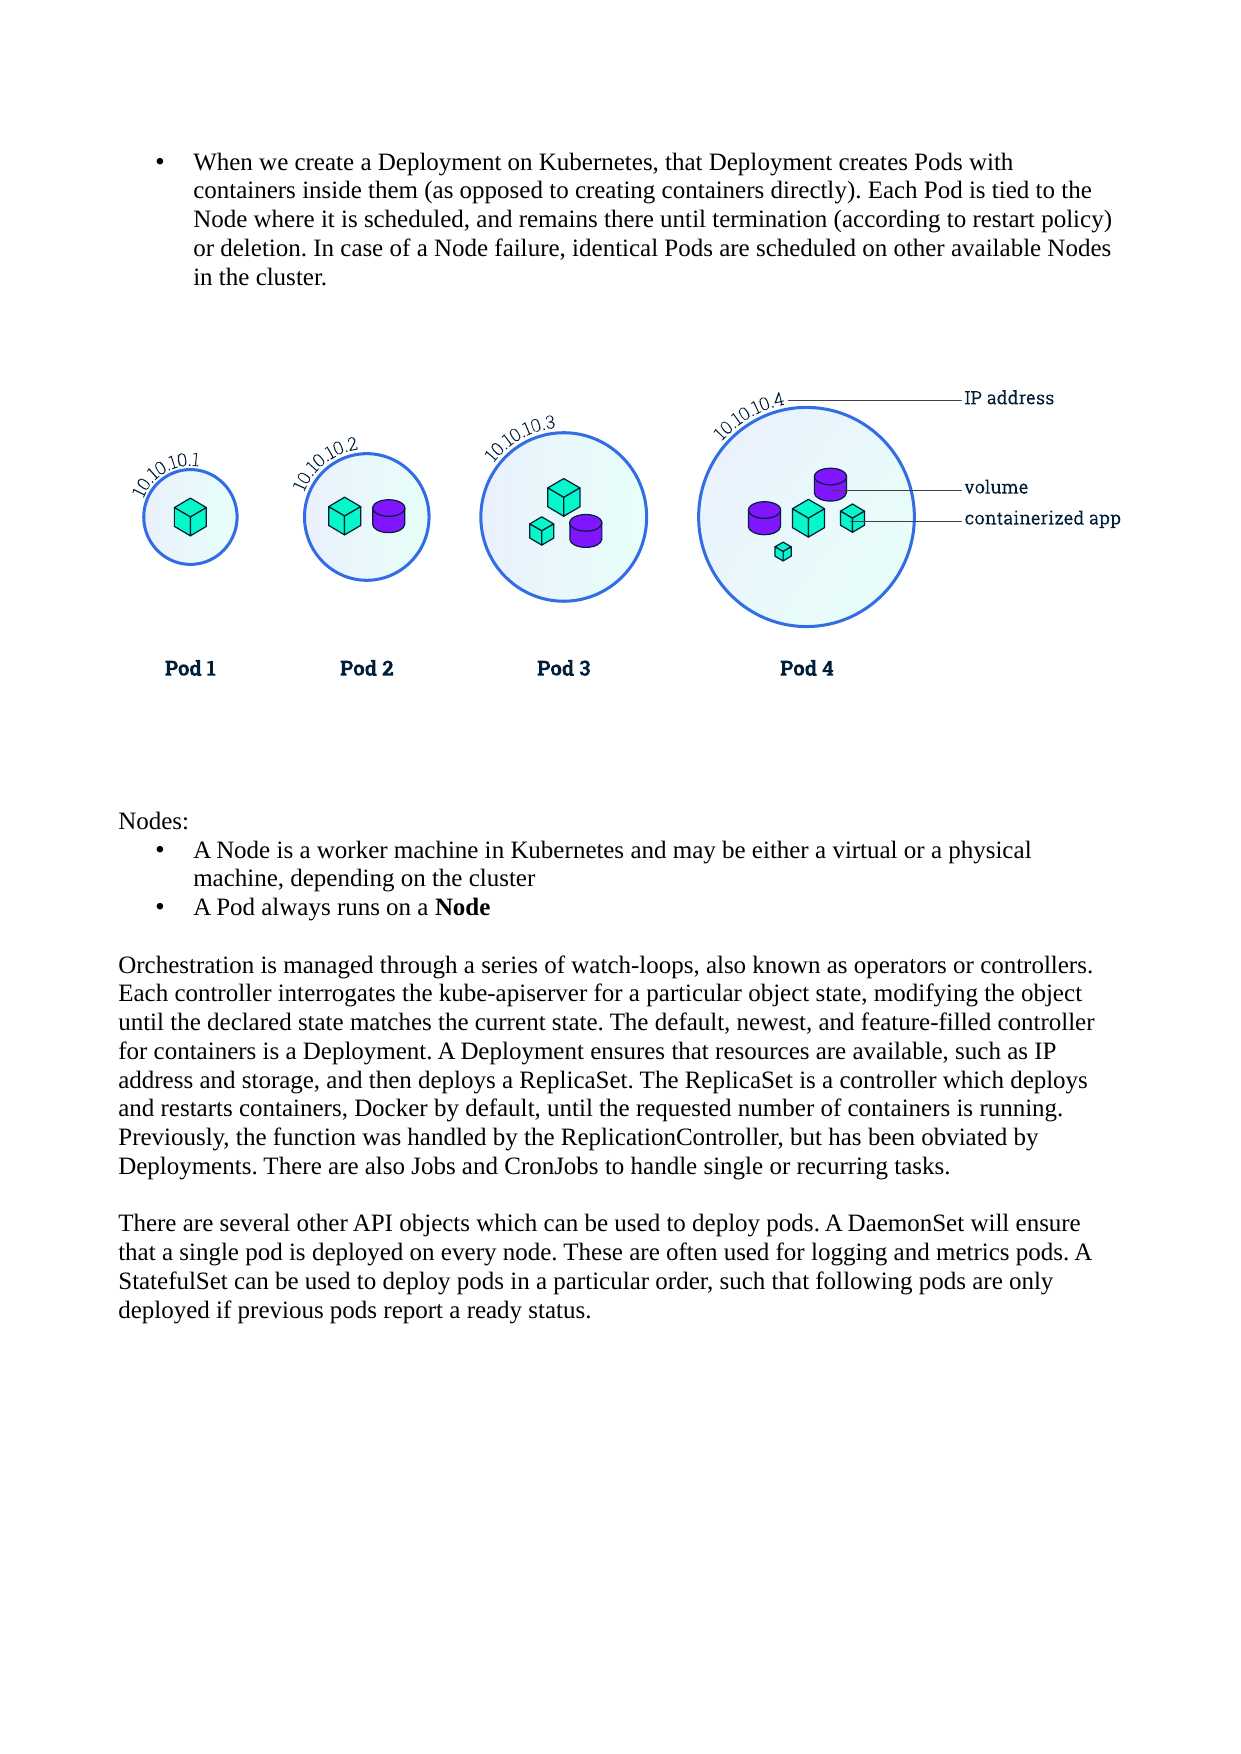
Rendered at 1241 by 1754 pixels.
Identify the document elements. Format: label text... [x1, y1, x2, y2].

text Nodes: [118, 806, 1122, 835]
list When we create a Deployment on Kubernetes, that Deployment creates Pods with containers inside them (as opposed to creating containers directly). Each Pod is tied to the Node where it is scheduled, and remains there until termination (according to restart policy) or deletion. In case of a Node failure, identical Pods are scheduled on other available Nodes in the cluster. [156, 147, 1122, 291]
text There are several other API objects which can be used to deploy pods. A DaemonSet will ensure that a single pod is deployed on every node. These are often used for logging and metrics pods. A StatefulSet can be used to deploy pods in a particular order, such that following pods are only deployed if previous pods report a ready status. [118, 1208, 1122, 1323]
list A Node is a worker machine in Kubernetes and may be either a virtual or a physical machine, depending on the cluster [156, 835, 1122, 892]
list A Pod always runs on a Node [156, 892, 1122, 921]
text Orchestration is managed through a series of watch-loops, also known as operators or controllers. Each controller interrogates the kube-apiserver for a particular object state, modifying the object until the declared state matches the current state. The default, newest, and feature-filled controller for containers is a Deployment. A Deployment ensures that resources are available, such as IP address and storage, and then deploys a ReplicaSet. The ReplicaSet is a controller which deploys and restarts containers, Docker by default, until the requested number of containers is running. Previously, the function was handled by the ReplicationController, but has been obviated by Deployments. There are also Jobs and CronJobs to handle single or recurring tasks. [118, 950, 1122, 1180]
